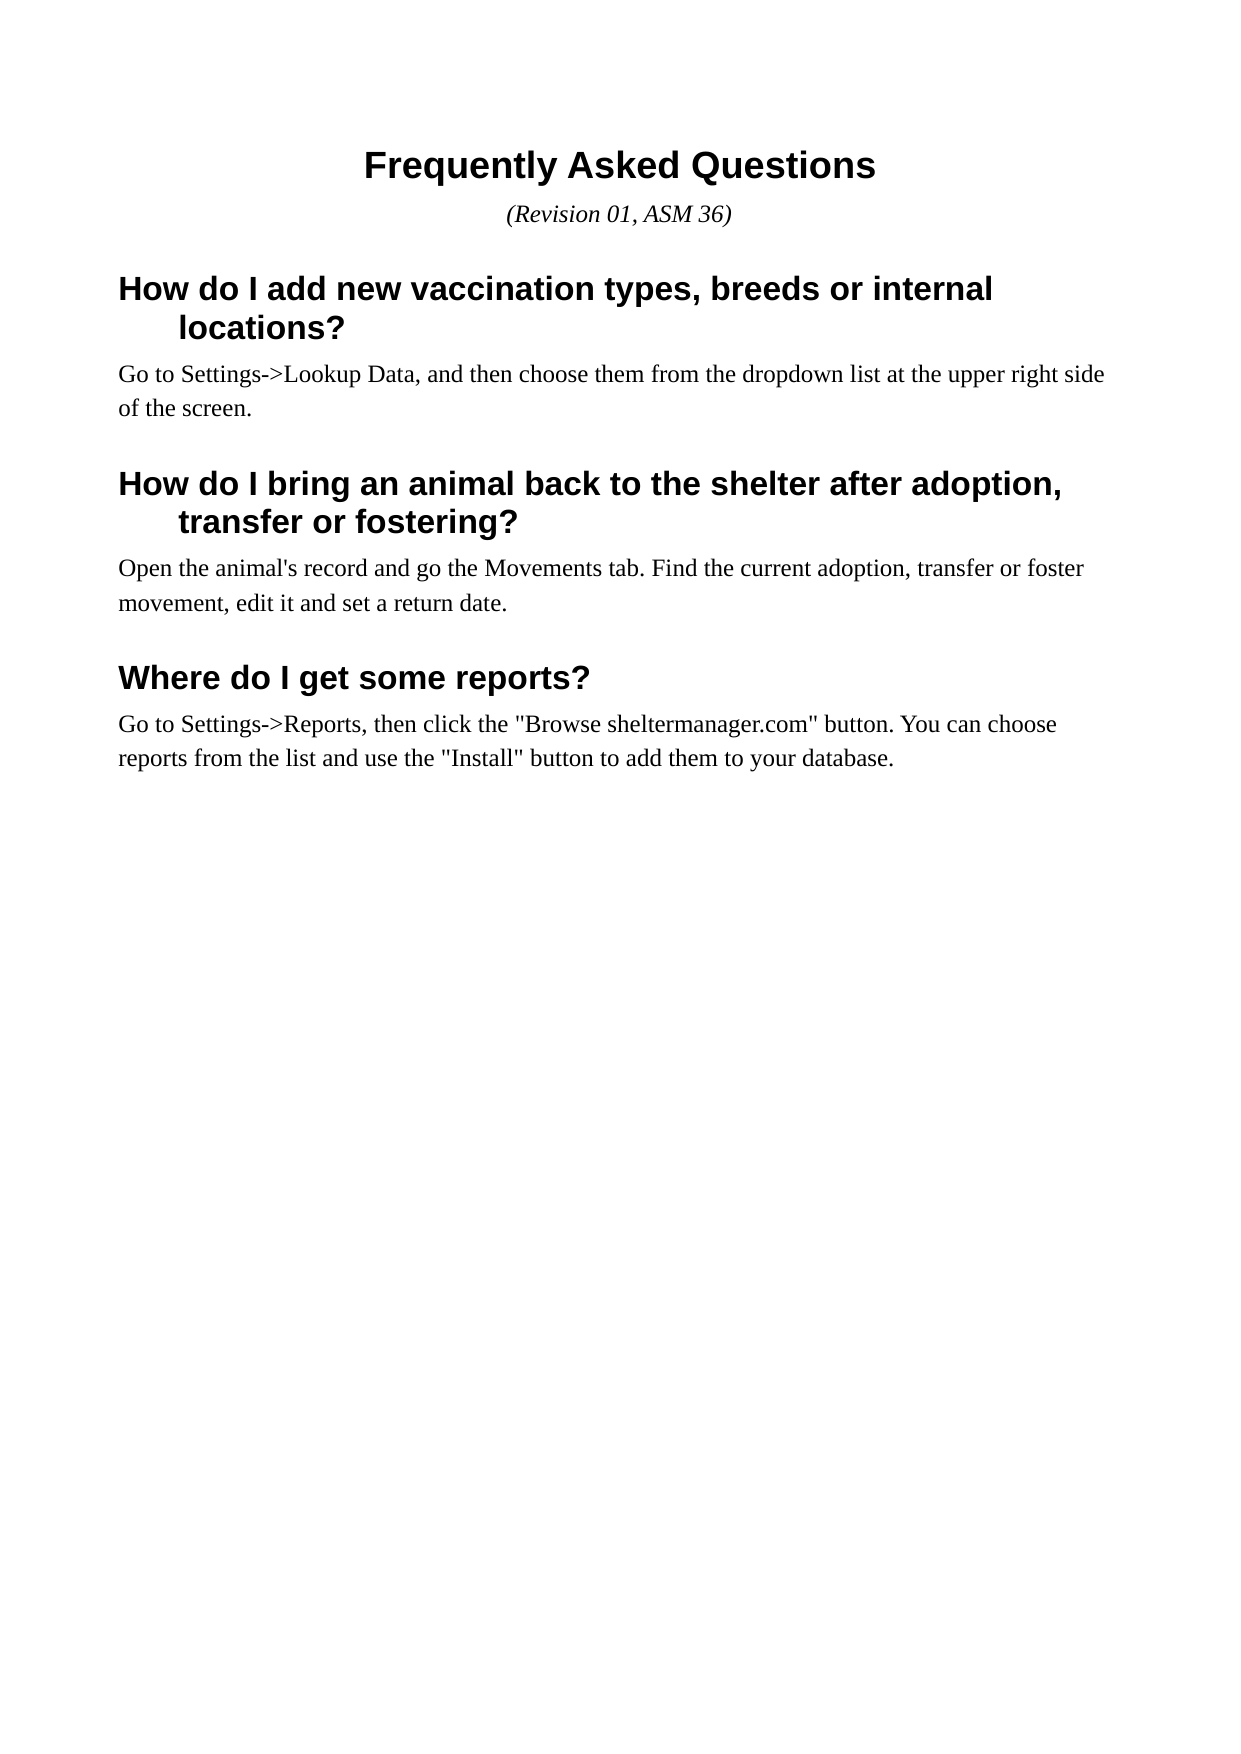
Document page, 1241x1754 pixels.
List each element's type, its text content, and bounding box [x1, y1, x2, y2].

text (Revision 01, ASM 36) [118, 199, 1122, 228]
subtitle How do I add new vaccination types, breeds or internal locations? [118, 269, 1122, 346]
subtitle How do I bring an animal back to the shelter after adoption, transfer or fostering? [118, 463, 1122, 541]
subtitle Frequently Asked Questions [118, 143, 1122, 187]
text Go to Settings->Lookup Data, and then choose them from the dropdown list at the upper right side of the screen. [118, 359, 1122, 422]
text Go to Settings->Reports, then click the "Browse sheltermanager.com" button. You can choose reports from the list and use the "Install" button to add them to your database. [118, 709, 1122, 772]
subtitle Where do I get some reports? [118, 657, 1122, 696]
text Open the animal's record and go the Movements tab. Find the current adoption, transfer or foster movement, edit it and set a return date. [118, 553, 1122, 616]
